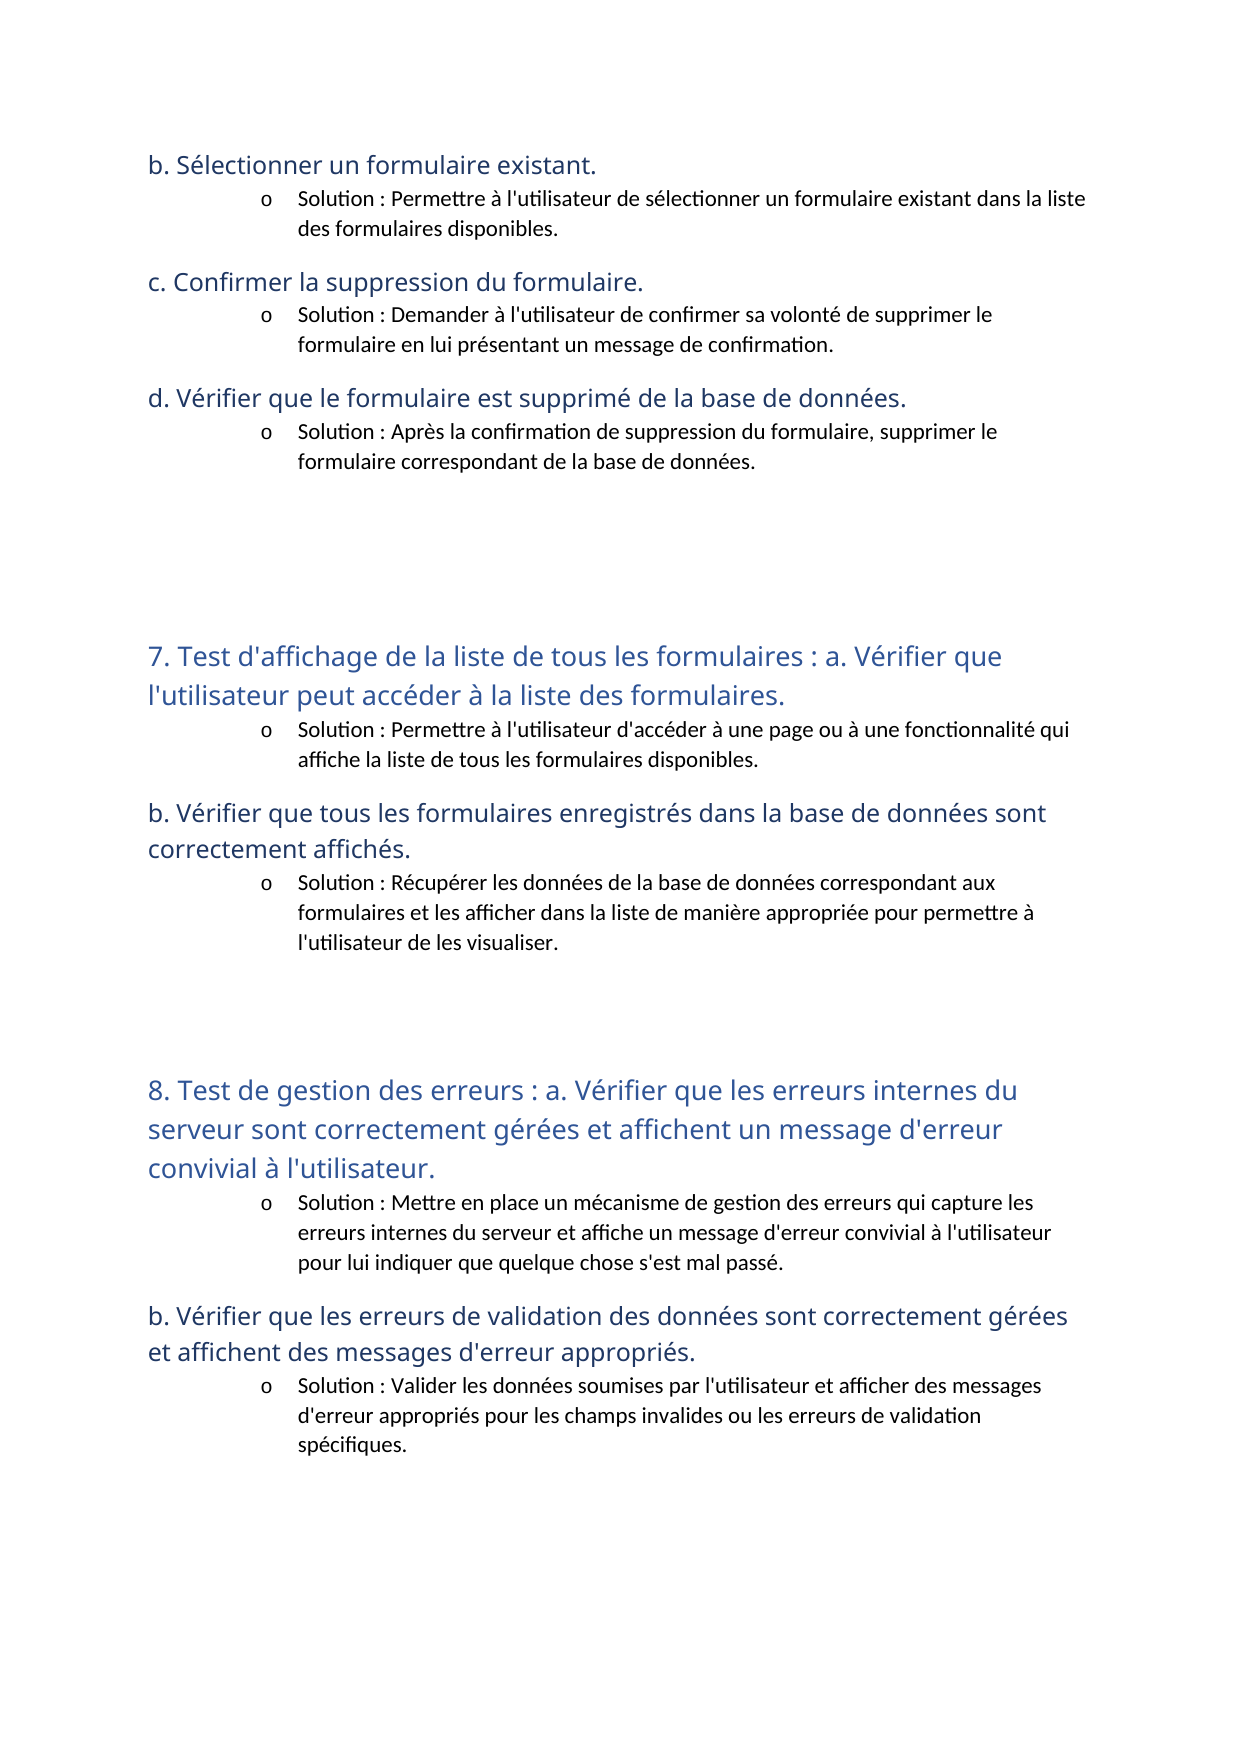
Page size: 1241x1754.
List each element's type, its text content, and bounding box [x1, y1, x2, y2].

list Solution : Permettre à l'utilisateur de sélectionner un formulaire existant dans la liste des formulaires disponibles. [260, 184, 1093, 242]
subtitle b. Sélectionner un formulaire existant. [148, 148, 1093, 182]
list Solution : Permettre à l'utilisateur d'accéder à une page ou à une fonctionnalité qui affiche la liste de tous les formulaires disponibles. [260, 715, 1093, 773]
subtitle 8. Test de gestion des erreurs : a. Vérifier que les erreurs internes du serveur sont correctement gérées et affichent un message d'erreur convivial à l'utilisateur. [148, 1071, 1093, 1186]
list Solution : Après la confirmation de suppression du formulaire, supprimer le formulaire correspondant de la base de données. [260, 417, 1093, 475]
list Solution : Mettre en place un mécanisme de gestion des erreurs qui capture les erreurs internes du serveur et affiche un message d'erreur convivial à l'utilisateur pour lui indiquer que quelque chose s'est mal passé. [260, 1188, 1093, 1276]
subtitle b. Vérifier que tous les formulaires enregistrés dans la base de données sont correctement affichés. [148, 796, 1093, 866]
list Solution : Demander à l'utilisateur de confirmer sa volonté de supprimer le formulaire en lui présentant un message de confirmation. [260, 300, 1093, 359]
subtitle 7. Test d'affichage de la liste de tous les formulaires : a. Vérifier que l'utilisateur peut accéder à la liste des formulaires. [148, 637, 1093, 713]
subtitle c. Confirmer la suppression du formulaire. [148, 264, 1093, 298]
list Solution : Récupérer les données de la base de données correspondant aux formulaires et les afficher dans la liste de manière appropriée pour permettre à l'utilisateur de les visualiser. [260, 868, 1093, 956]
subtitle b. Vérifier que les erreurs de validation des données sont correctement gérées et affichent des messages d'erreur appropriés. [148, 1299, 1093, 1369]
subtitle d. Vérifier que le formulaire est supprimé de la base de données. [148, 381, 1093, 415]
list Solution : Valider les données soumises par l'utilisateur et afficher des messages d'erreur appropriés pour les champs invalides ou les erreurs de validation spécifiques. [260, 1371, 1093, 1459]
